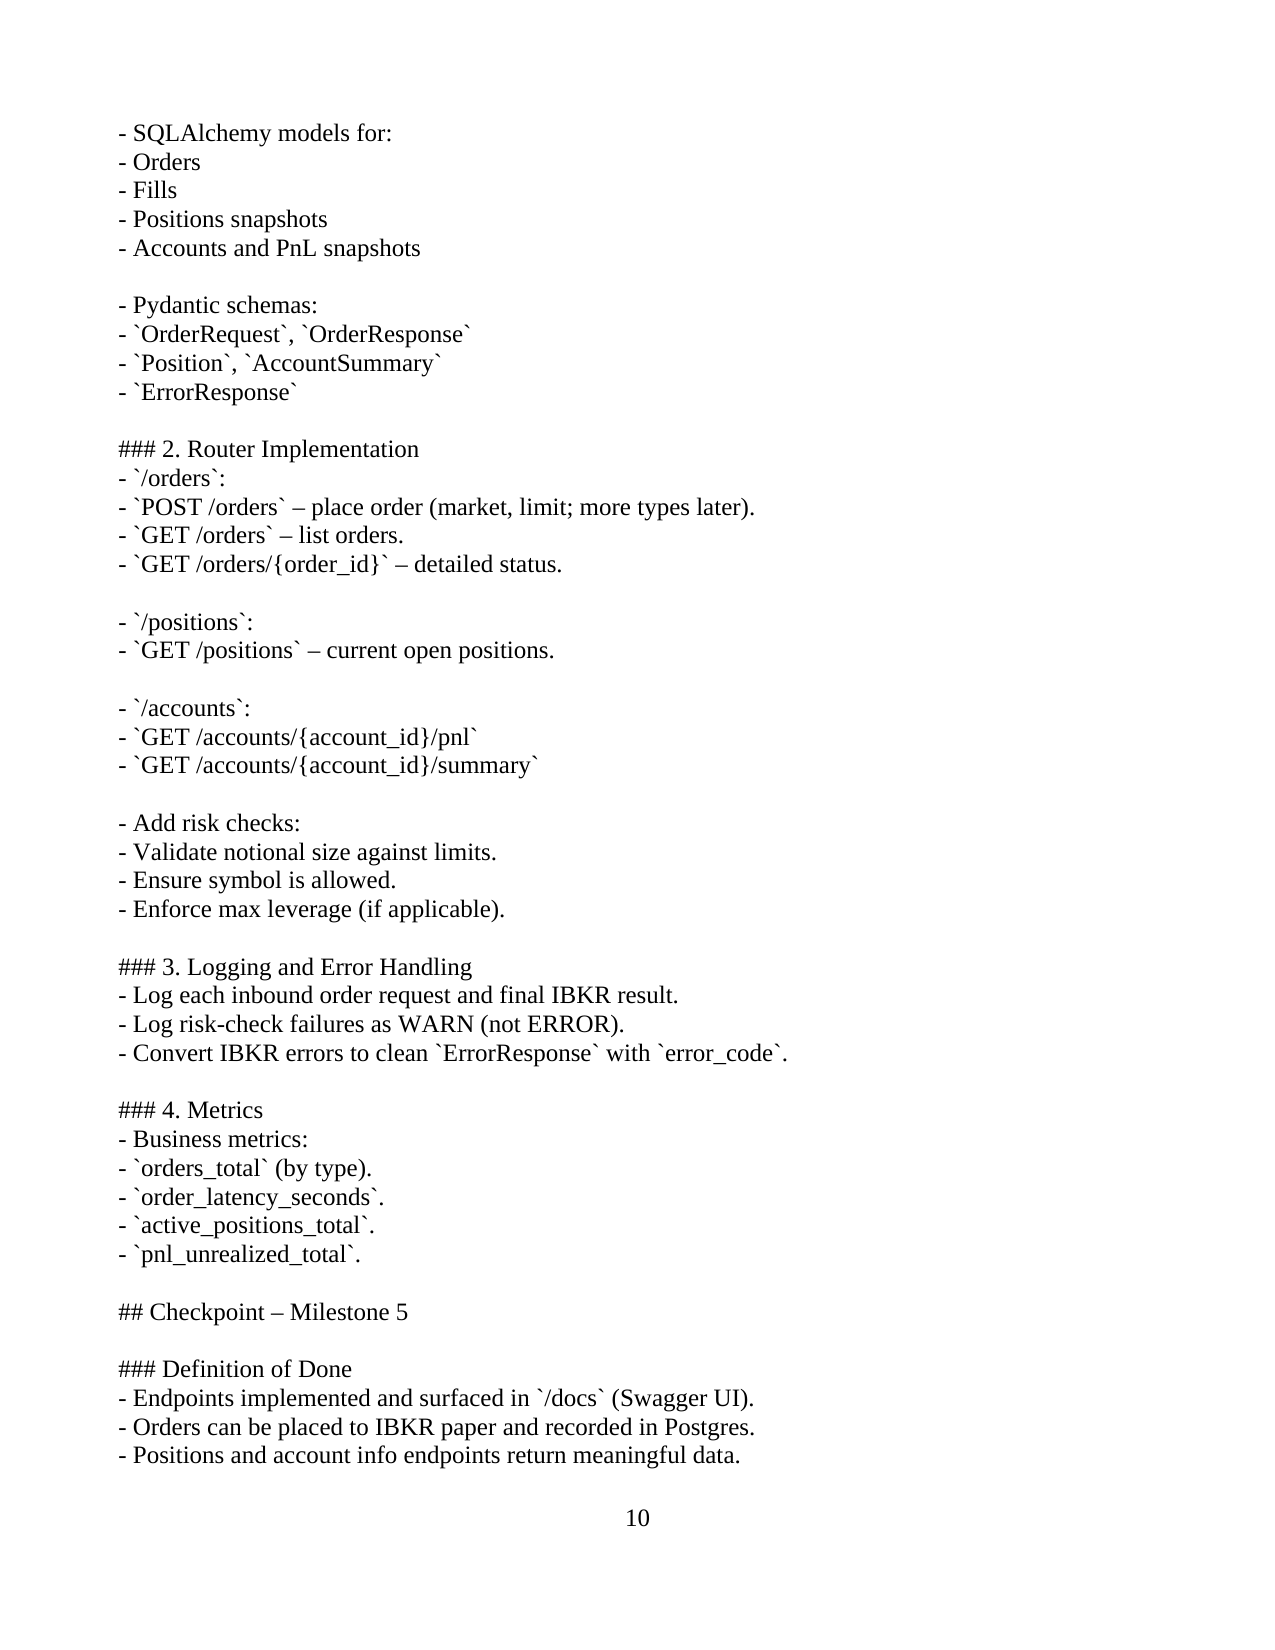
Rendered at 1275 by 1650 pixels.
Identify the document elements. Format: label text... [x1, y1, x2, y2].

text - Log each inbound order request and final IBKR result. [118, 981, 1157, 1009]
text - Add risk checks: [118, 808, 1157, 837]
text - `GET /accounts/{account_id}/summary` [118, 751, 1157, 779]
text - Fills [118, 176, 1157, 204]
text ### Definition of Done [118, 1354, 1157, 1383]
text - Log risk-check failures as WARN (not ERROR). [118, 1009, 1157, 1038]
text - Accounts and PnL snapshots [118, 233, 1157, 262]
text ### 2. Router Implementation [118, 434, 1157, 463]
text - SQLAlchemy models for: [118, 118, 1157, 147]
text - Business metrics: [118, 1124, 1157, 1153]
text - Orders can be placed to IBKR paper and recorded in Postgres. [118, 1412, 1157, 1441]
text ### 4. Metrics [118, 1096, 1157, 1124]
text - `GET /positions` – current open positions. [118, 636, 1157, 664]
text - `OrderRequest`, `OrderResponse` [118, 319, 1157, 348]
text - Positions snapshots [118, 204, 1157, 233]
text - `GET /orders/{order_id}` – detailed status. [118, 549, 1157, 578]
text - `Position`, `AccountSummary` [118, 348, 1157, 377]
text - `ErrorResponse` [118, 377, 1157, 406]
text - `active_positions_total`. [118, 1211, 1157, 1239]
text - Positions and account info endpoints return meaningful data. [118, 1441, 1157, 1469]
text - `order_latency_seconds`. [118, 1182, 1157, 1211]
text - Convert IBKR errors to clean `ErrorResponse` with `error_code`. [118, 1038, 1157, 1067]
text - `/positions`: [118, 607, 1157, 636]
text - `/orders`: [118, 463, 1157, 492]
text - `POST /orders` – place order (market, limit; more types later). [118, 492, 1157, 521]
text - `/accounts`: [118, 693, 1157, 722]
text - `orders_total` (by type). [118, 1153, 1157, 1182]
text ## Checkpoint – Milestone 5 [118, 1297, 1157, 1326]
text - Ensure symbol is allowed. [118, 866, 1157, 894]
text - Endpoints implemented and surfaced in `/docs` (Swagger UI). [118, 1383, 1157, 1412]
text - Pydantic schemas: [118, 291, 1157, 319]
text - `GET /accounts/{account_id}/pnl` [118, 722, 1157, 751]
text ### 3. Logging and Error Handling [118, 952, 1157, 981]
text - Orders [118, 147, 1157, 176]
text - Validate notional size against limits. [118, 837, 1157, 866]
text - `pnl_unrealized_total`. [118, 1239, 1157, 1268]
text - Enforce max leverage (if applicable). [118, 894, 1157, 923]
text - `GET /orders` – list orders. [118, 521, 1157, 549]
